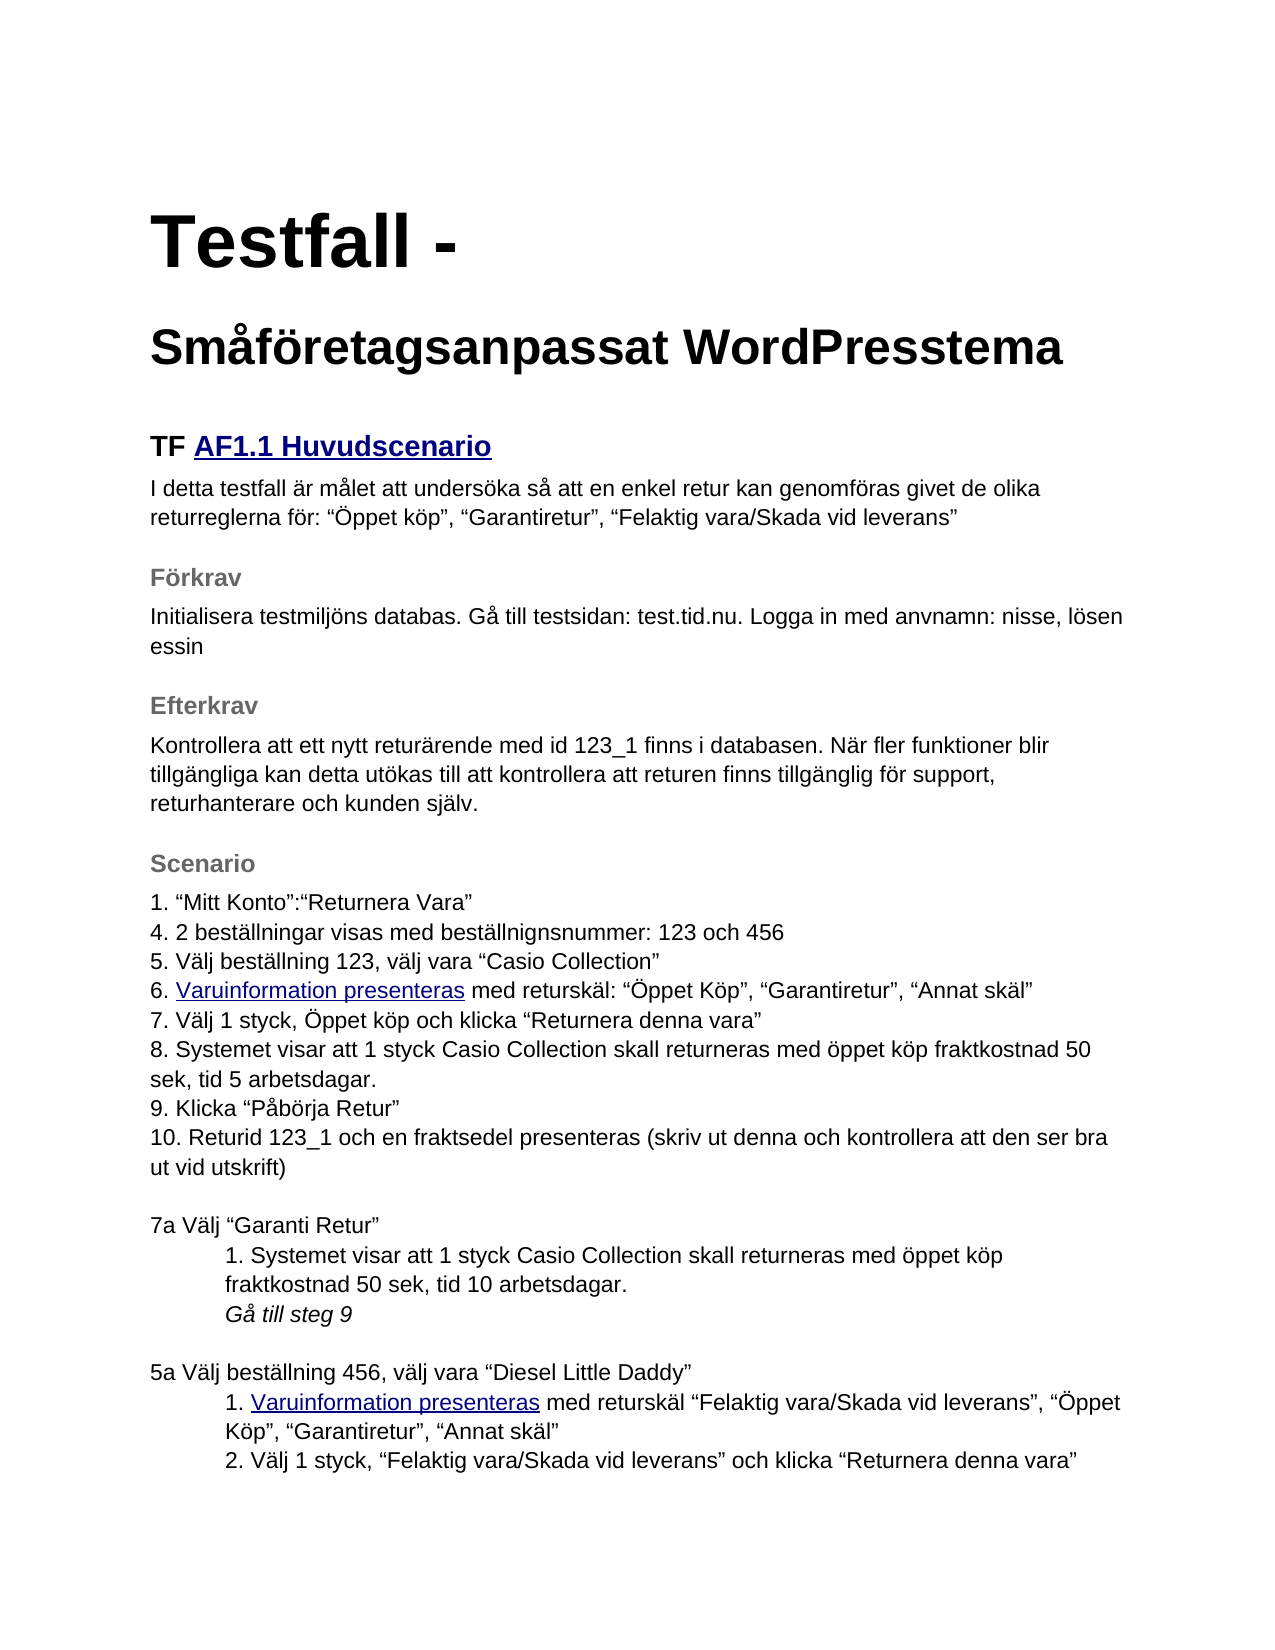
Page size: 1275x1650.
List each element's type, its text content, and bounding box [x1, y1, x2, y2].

text 1. “Mitt Konto”:“Returnera Vara” [150, 890, 1125, 916]
text 8. Systemet visar att 1 styck Casio Collection skall returneras med öppet köp fraktkostnad 50 sek, tid 5 arbetsdagar. [150, 1037, 1125, 1092]
text 2. Välj 1 styck, “Felaktig vara/Skada vid leverans” och klicka “Returnera denna vara” [150, 1448, 1125, 1474]
text 5a Välj beställning 456, välj vara “Diesel Little Daddy” [150, 1360, 1125, 1386]
subtitle Scenario [150, 850, 1125, 878]
text 5. Välj beställning 123, välj vara “Casio Collection” [150, 949, 1125, 974]
text 10. Returid 123_1 och en fraktsedel presenteras (skriv ut denna och kontrollera att den ser bra ut vid utskrift) [150, 1125, 1125, 1180]
text 6. Varuinformation presenteras med returskäl: “Öppet Köp”, “Garantiretur”, “Annat skäl” [150, 978, 1125, 1004]
subtitle TF AF1.1 Huvudscenario [150, 430, 1125, 463]
text Gå till steg 9 [225, 1301, 1125, 1327]
text 7. Välj 1 styck, Öppet köp och klicka “Returnera denna vara” [150, 1008, 1125, 1033]
subtitle Förkrav [150, 564, 1125, 592]
text I detta testfall är målet att undersöka så att en enkel retur kan genomföras givet de olika returreglerna för: “Öppet köp”, “Garantiretur”, “Felaktig vara/Skada vid leverans” [150, 476, 1125, 531]
text 1. Systemet visar att 1 styck Casio Collection skall returneras med öppet köp fraktkostnad 50 sek, tid 10 arbetsdagar. [225, 1243, 1125, 1298]
text Kontrollera att ett nytt returärende med id 123_1 finns i databasen. När fler funktioner blir tillgängliga kan detta utökas till att kontrollera att returen finns tillgänglig för support, returhanterare och kunden själv. [150, 732, 1125, 817]
text 9. Klicka “Påbörja Retur” [150, 1096, 1125, 1121]
subtitle Efterkrav [150, 692, 1125, 720]
title Testfall - Småföretagsanpassat WordPresstema [150, 200, 1125, 380]
text 7a Välj “Garanti Retur” [150, 1213, 1125, 1239]
text 1. Varuinformation presenteras med returskäl “Felaktig vara/Skada vid leverans”, “Öppet Köp”, “Garantiretur”, “Annat skäl” [225, 1389, 1125, 1444]
text 4. 2 beställningar visas med beställnignsnummer: 123 och 456 [150, 919, 1125, 945]
text Initialisera testmiljöns databas. Gå till testsidan: test.tid.nu. Logga in med anvnamn: nisse, lösen essin [150, 604, 1125, 659]
